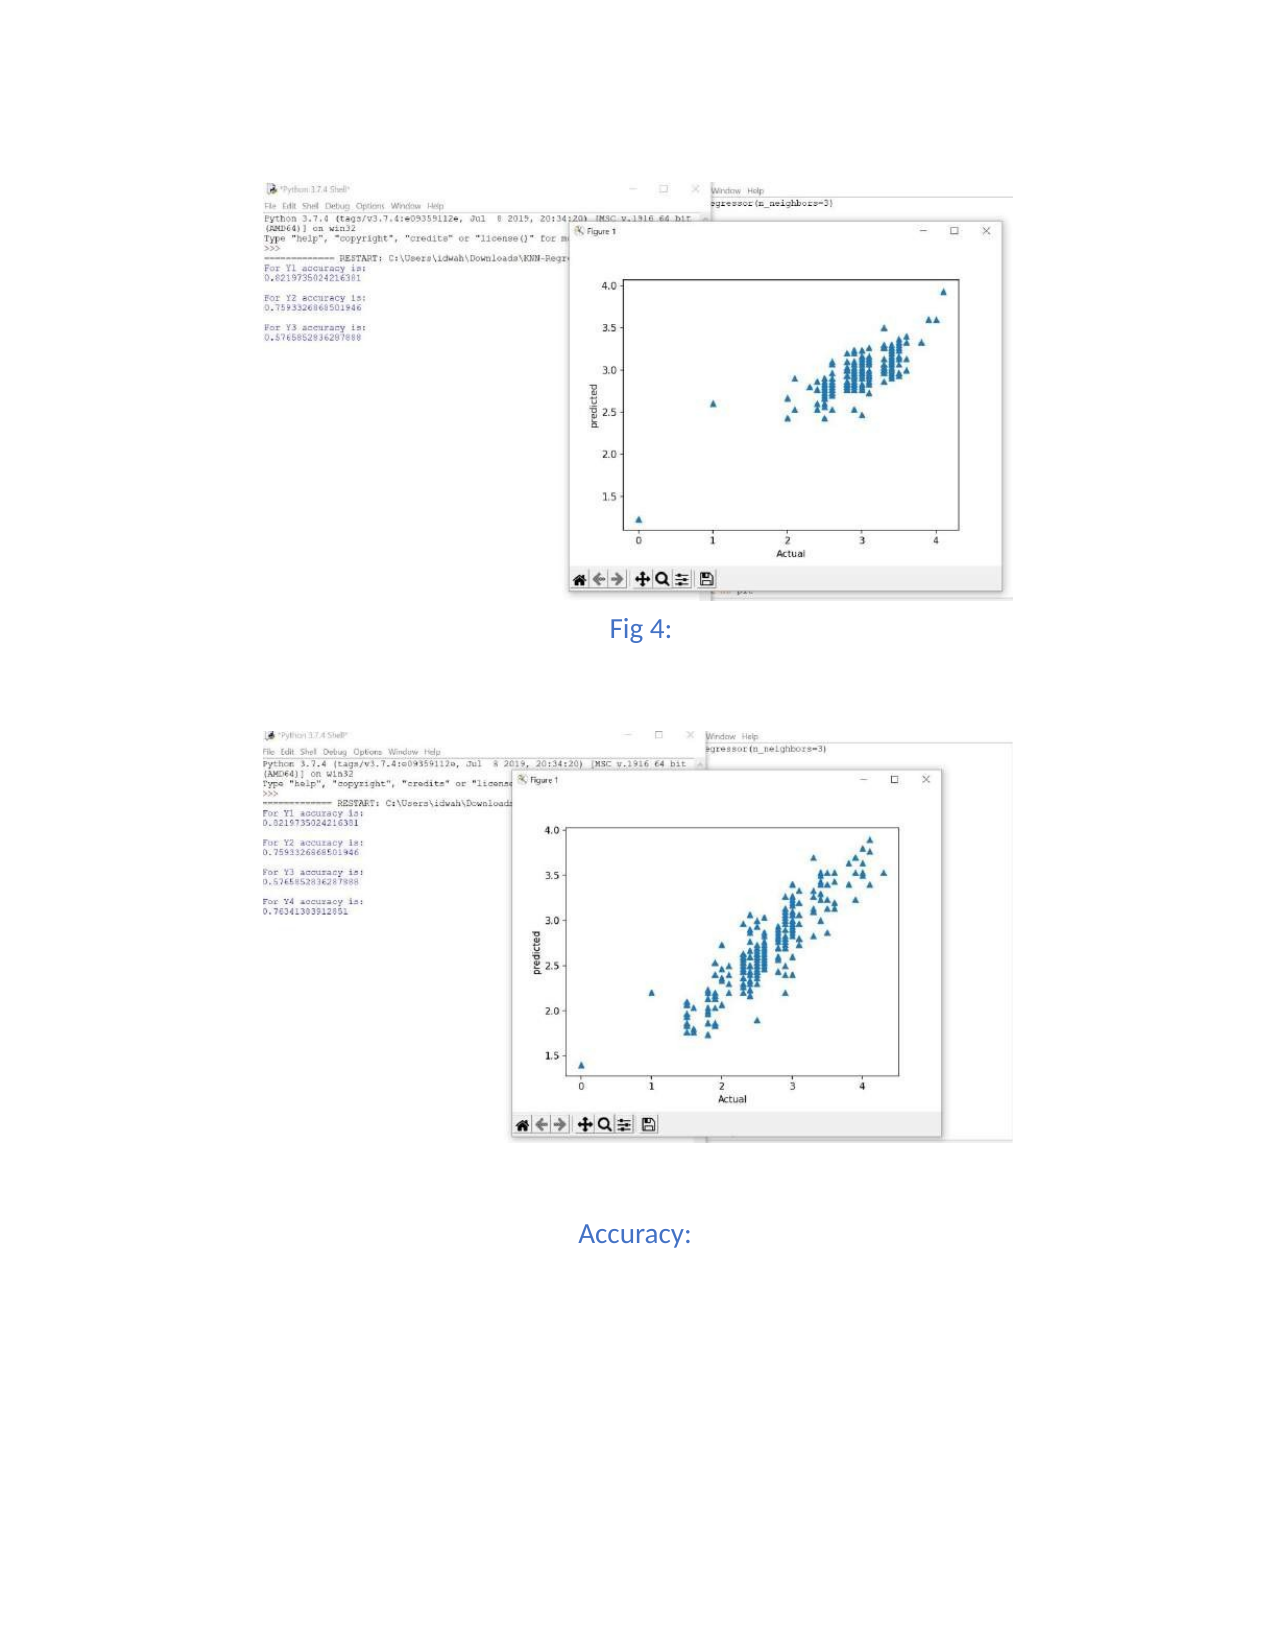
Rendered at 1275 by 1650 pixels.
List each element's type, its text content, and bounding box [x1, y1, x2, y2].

text Accuracy: [153, 1215, 1123, 1251]
text Fig 4: [609, 611, 1123, 646]
